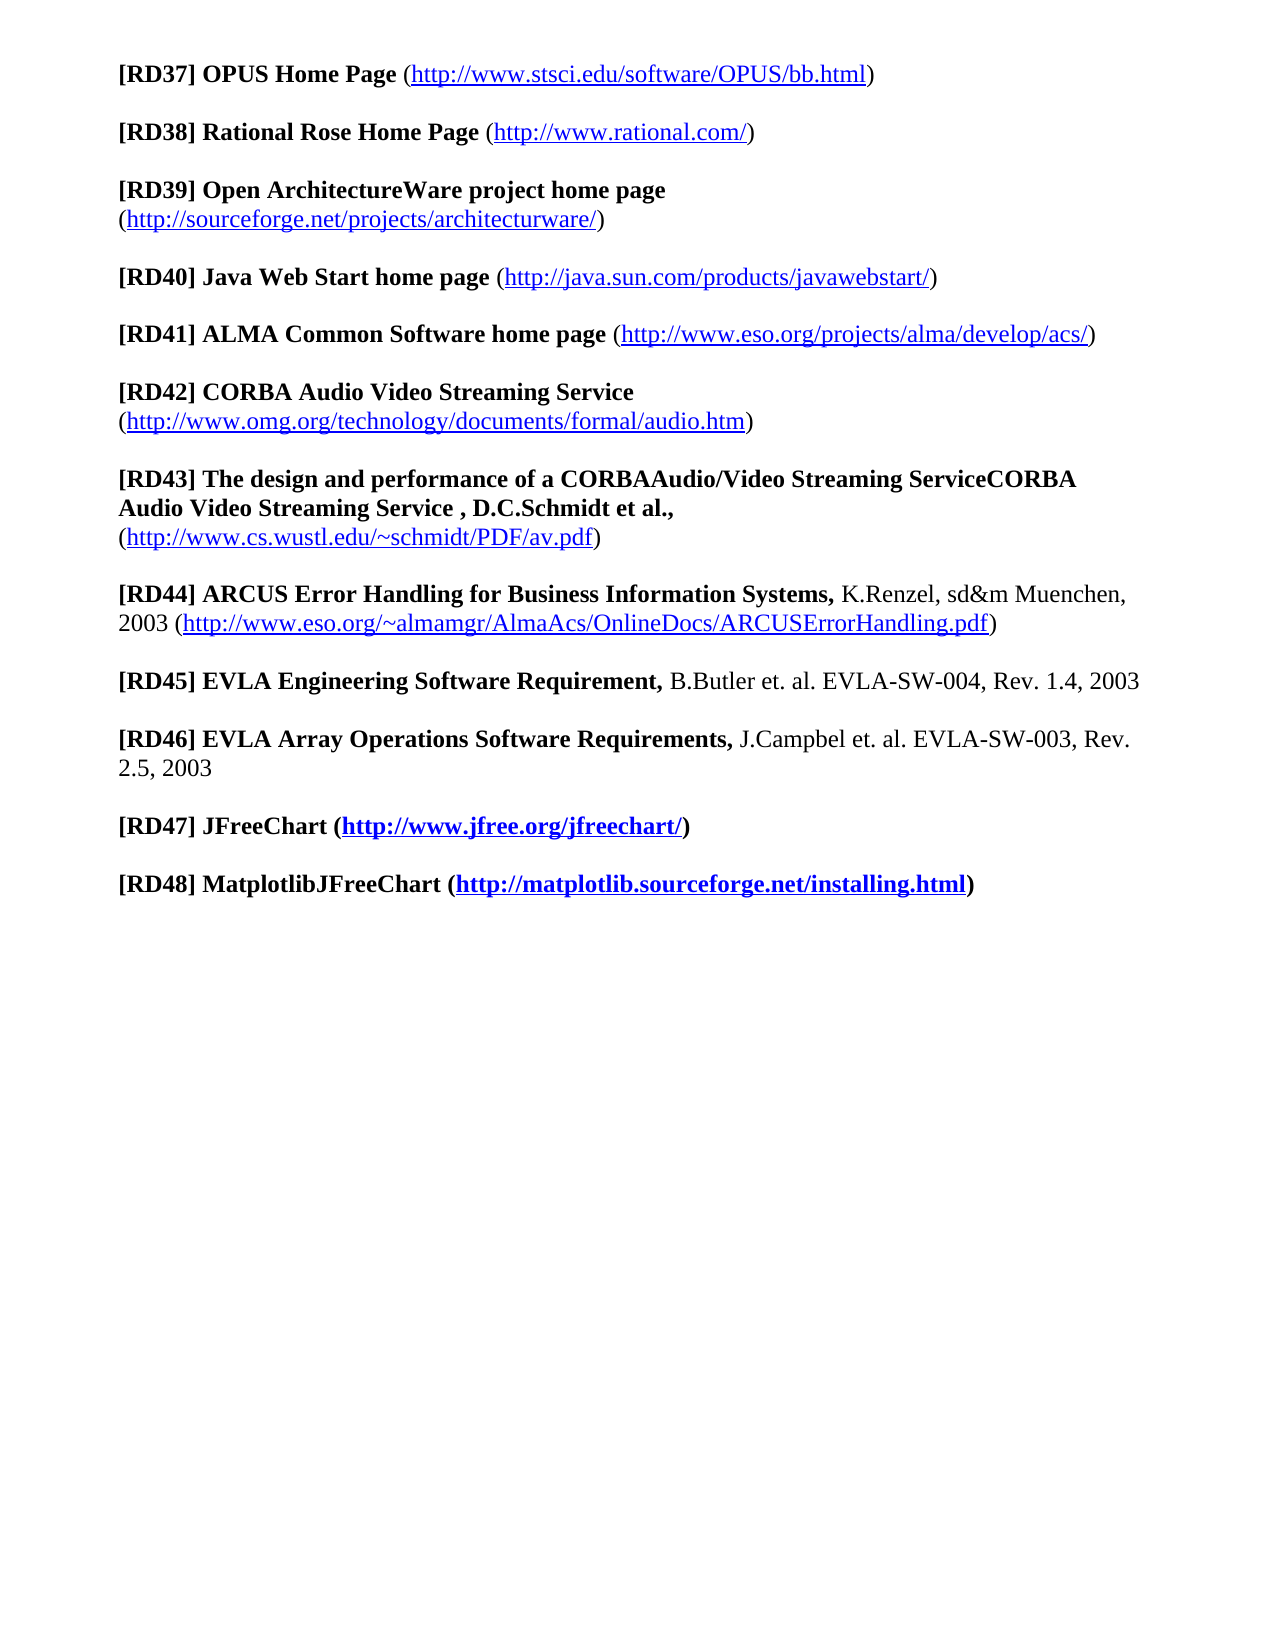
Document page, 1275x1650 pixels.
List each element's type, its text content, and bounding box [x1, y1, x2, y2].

text [RD44] ARCUS Error Handling for Business Information Systems, K.Renzel, sd&m Muenchen, 2003 (http://www.eso.org/~almamgr/AlmaAcs/OnlineDocs/ARCUSErrorHandling.pdf) [118, 579, 1141, 637]
text [RD37] OPUS Home Page (http://www.stsci.edu/software/OPUS/bb.html) [118, 59, 1141, 88]
text [RD46] EVLA Array Operations Software Requirements, J.Campbel et. al. EVLA-SW-003, Rev. 2.5, 2003 [118, 724, 1141, 782]
text [RD42] CORBA Audio Video Streaming Service (http://www.omg.org/technology/documents/formal/audio.htm) [118, 377, 1141, 435]
text [RD40] Java Web Start home page (http://java.sun.com/products/javawebstart/) [118, 262, 1141, 290]
text [RD39] Open ArchitectureWare project home page (http://sourceforge.net/projects/architecturware/) [118, 175, 1141, 232]
text [RD43] The design and performance of a CORBAAudio/Video Streaming ServiceCORBA Audio Video Streaming Service , D.C.Schmidt et al., (http://www.cs.wustl.edu/~schmidt/PDF/av.pdf) [118, 464, 1141, 550]
text [RD41] ALMA Common Software home page (http://www.eso.org/projects/alma/develop/acs/) [118, 319, 1141, 348]
text [RD38] Rational Rose Home Page (http://www.rational.com/) [118, 117, 1141, 146]
text [RD47] JFreeChart (http://www.jfree.org/jfreechart/) [118, 811, 1141, 839]
text [RD45] EVLA Engineering Software Requirement, B.Butler et. al. EVLA-SW-004, Rev. 1.4, 2003 [118, 666, 1141, 695]
text [RD48] MatplotlibJFreeChart (http://matplotlib.sourceforge.net/installing.html) [118, 869, 1141, 897]
